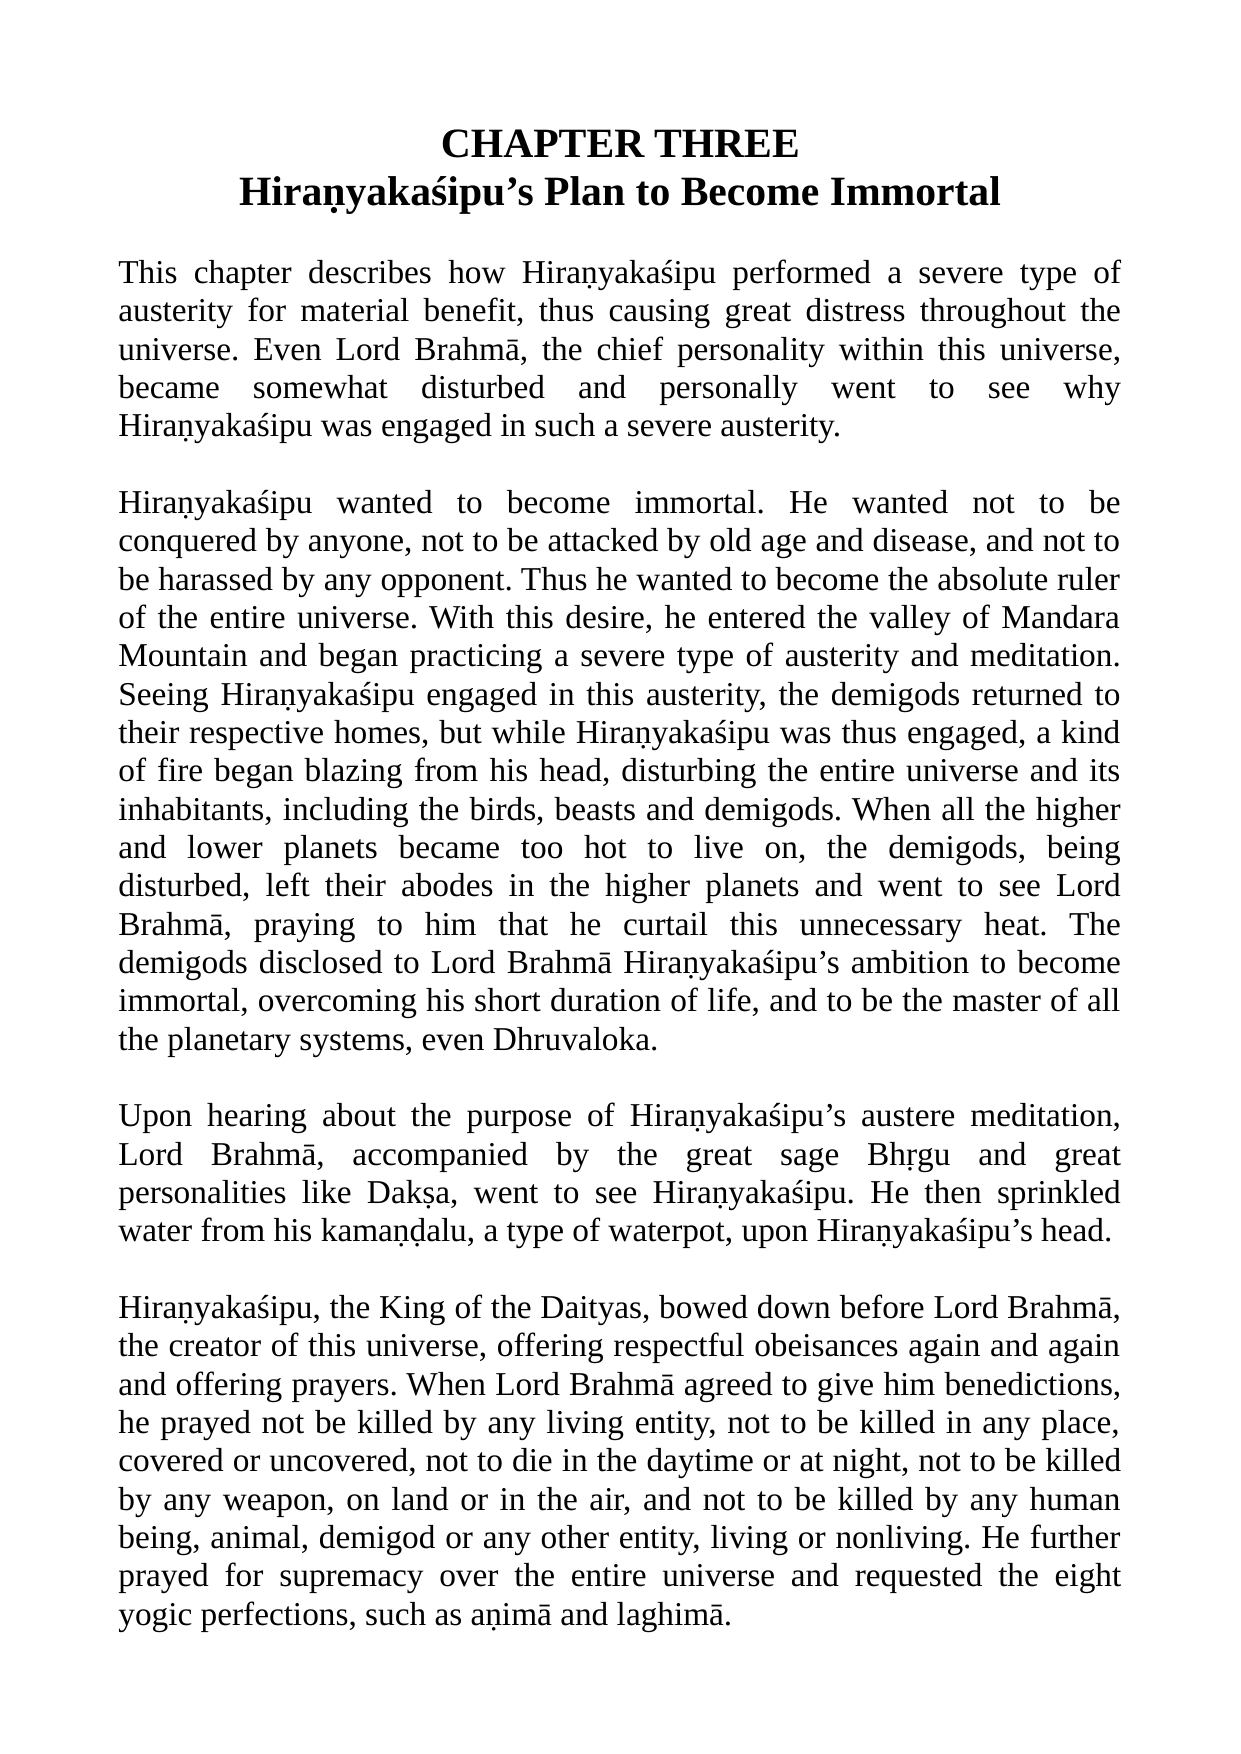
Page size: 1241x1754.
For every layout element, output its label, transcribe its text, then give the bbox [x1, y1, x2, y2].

text Upon hearing about the purpose of Hiraṇyakaśipu’s austere meditation, Lord Brahmā, accompanied by the great sage Bhṛgu and great personalities like Dakṣa, went to see Hiraṇyakaśipu. He then sprinkled water from his kamaṇḍalu, a type of waterpot, upon Hiraṇyakaśipu’s head. [118, 1096, 1122, 1249]
text CHAPTER THREE [118, 118, 1122, 166]
text Hiraṇyakaśipu wanted to become immortal. He wanted not to be conquered by anyone, not to be attacked by old age and disease, and not to be harassed by any opponent. Thus he wanted to become the absolute ruler of the entire universe. With this desire, he entered the valley of Mandara Mountain and began practicing a severe type of austerity and meditation. Seeing Hiraṇyakaśipu engaged in this austerity, the demigods returned to their respective homes, but while Hiraṇyakaśipu was thus engaged, a kind of fire began blazing from his head, disturbing the entire universe and its inhabitants, including the birds, beasts and demigods. When all the higher and lower planets became too hot to live on, the demigods, being disturbed, left their abodes in the higher planets and went to see Lord Brahmā, praying to him that he curtail this unnecessary heat. The demigods disclosed to Lord Brahmā Hiraṇyakaśipu’s ambition to become immortal, overcoming his short duration of life, and to be the master of all the planetary systems, even Dhruvaloka. [118, 482, 1122, 1057]
text Hiraṇyakaśipu, the King of the Daityas, bowed down before Lord Brahmā, the creator of this universe, offering respectful obeisances again and again and offering prayers. When Lord Brahmā agreed to give him benedictions, he prayed not be killed by any living entity, not to be killed in any place, covered or uncovered, not to die in the daytime or at night, not to be killed by any weapon, on land or in the air, and not to be killed by any human being, animal, demigod or any other entity, living or nonliving. He further prayed for supremacy over the entire universe and requested the eight yogic perfections, such as aṇimā and laghimā. [118, 1287, 1122, 1632]
text This chapter describes how Hiraṇyakaśipu performed a severe type of austerity for material benefit, thus causing great distress throughout the universe. Even Lord Brahmā, the chief personality within this universe, became somewhat disturbed and personally went to see why Hiraṇyakaśipu was engaged in such a severe austerity. [118, 252, 1122, 444]
text Hiraṇyakaśipu’s Plan to Become Immortal [118, 166, 1122, 214]
